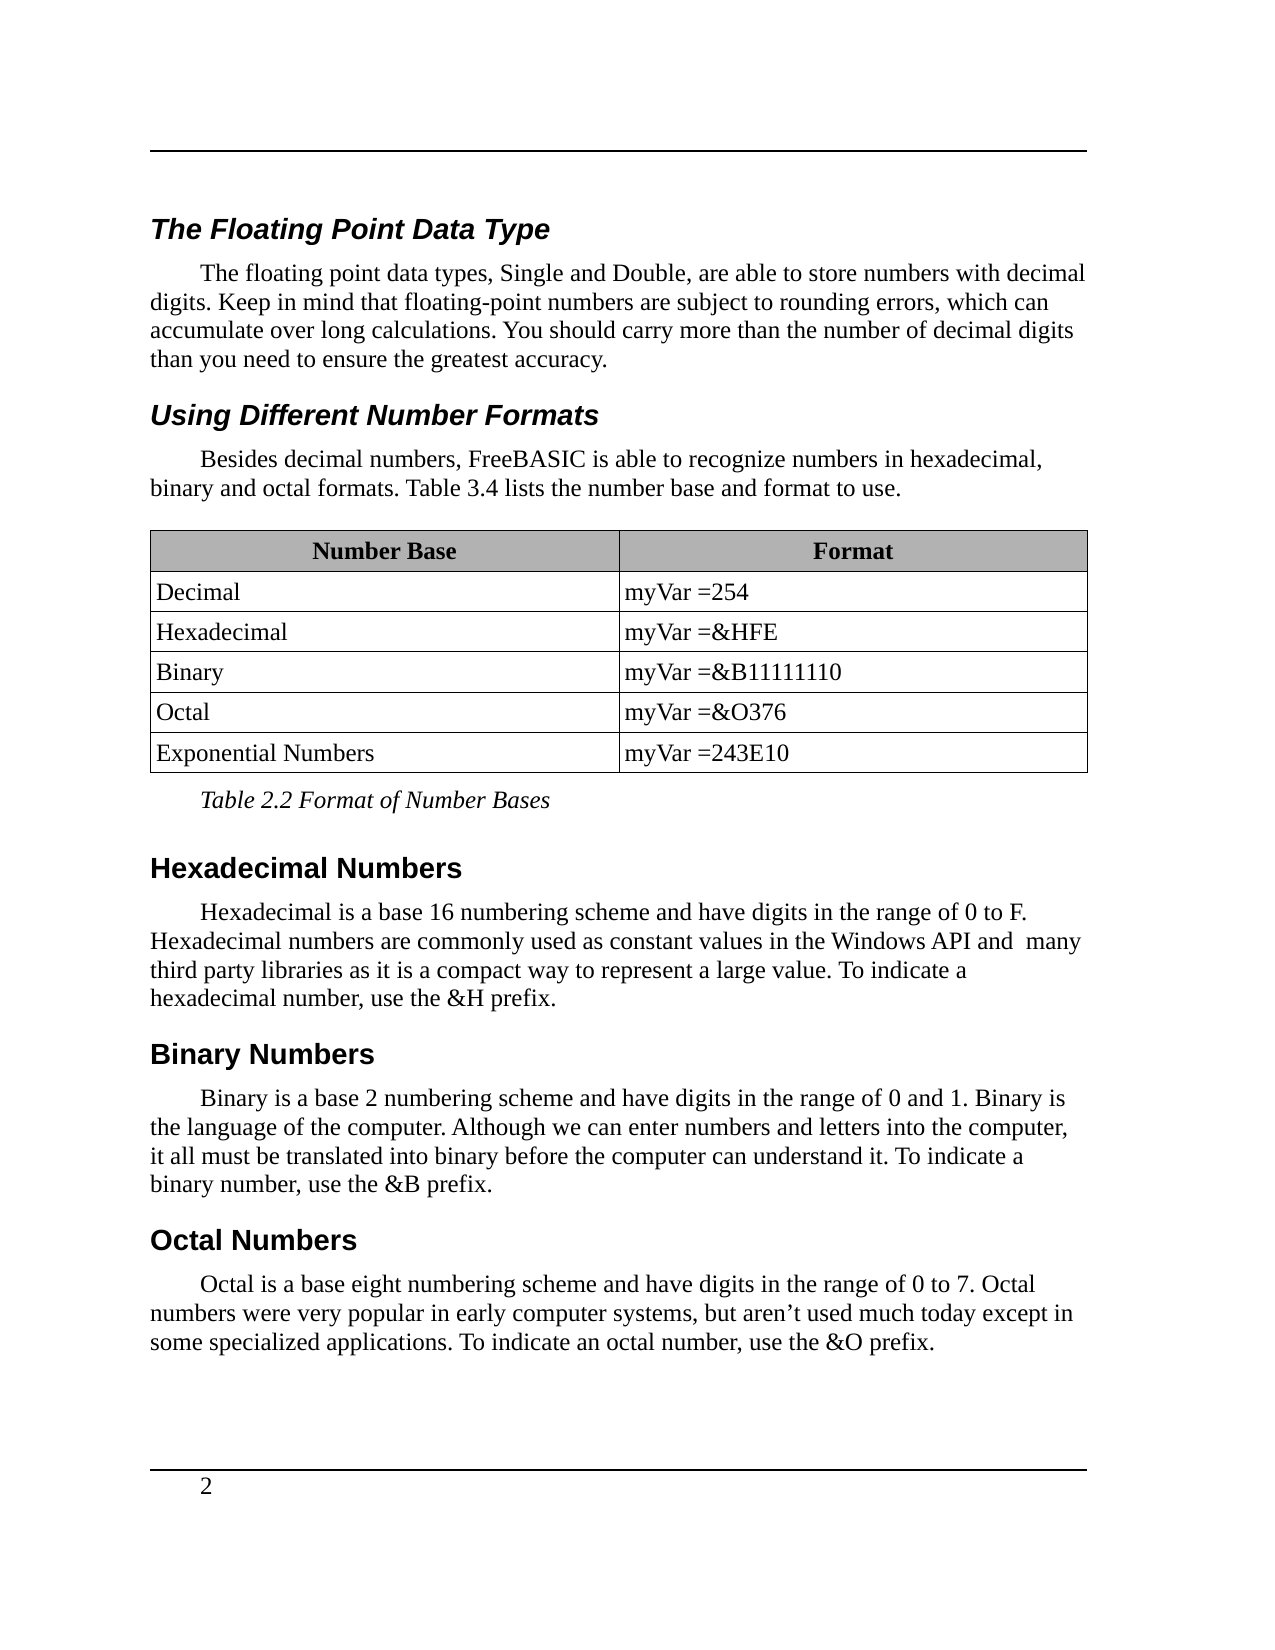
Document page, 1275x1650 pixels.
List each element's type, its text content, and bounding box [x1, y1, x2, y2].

text Besides decimal numbers, FreeBASIC is able to recognize numbers in hexadecimal, binary and octal formats. Table 3.4 lists the number base and format to use. [150, 444, 1087, 502]
table_header Format [620, 531, 1087, 571]
subtitle Octal Numbers [150, 1223, 1087, 1257]
table_header Number Base [151, 531, 619, 571]
subtitle The Floating Point Data Type [150, 212, 1087, 246]
text Binary is a base 2 numbering scheme and have digits in the range of 0 and 1. Binary is the language of the computer. Although we can enter numbers and letters into the computer, it all must be translated into binary before the computer can understand it. To indicate a binary number, use the &B prefix. [150, 1083, 1087, 1198]
text Table 2.2 Format of Number Bases [150, 785, 1087, 814]
table_cell myVar =&B11111110 [620, 652, 1087, 692]
text Octal is a base eight numbering scheme and have digits in the range of 0 to 7. Octal numbers were very popular in early computer systems, but aren’t used much today except in some specialized applications. To indicate an octal number, use the &O prefix. [150, 1269, 1087, 1356]
text Hexadecimal is a base 16 numbering scheme and have digits in the range of 0 to F. Hexadecimal numbers are commonly used as constant values in the Windows API and many third party libraries as it is a compact way to represent a large value. To indicate a hexadecimal number, use the &H prefix. [150, 897, 1087, 1012]
subtitle Binary Numbers [150, 1037, 1087, 1071]
table_cell Decimal [151, 572, 619, 611]
subtitle Using Different Number Formats [150, 398, 1087, 432]
table_cell myVar =&HFE [620, 612, 1087, 651]
table_cell Hexadecimal [151, 612, 619, 651]
table_cell myVar =243E10 [620, 733, 1087, 772]
table_cell myVar =254 [620, 572, 1087, 611]
subtitle Hexadecimal Numbers [150, 851, 1087, 885]
text The floating point data types, Single and Double, are able to store numbers with decimal digits. Keep in mind that floating-point numbers are subject to rounding errors, which can accumulate over long calculations. You should carry more than the number of decimal digits than you need to ensure the greatest accuracy. [150, 258, 1087, 373]
table_cell Exponential Numbers [151, 733, 619, 772]
table_cell myVar =&O376 [620, 693, 1087, 732]
table_cell Binary [151, 652, 619, 692]
table_cell Octal [151, 693, 619, 732]
